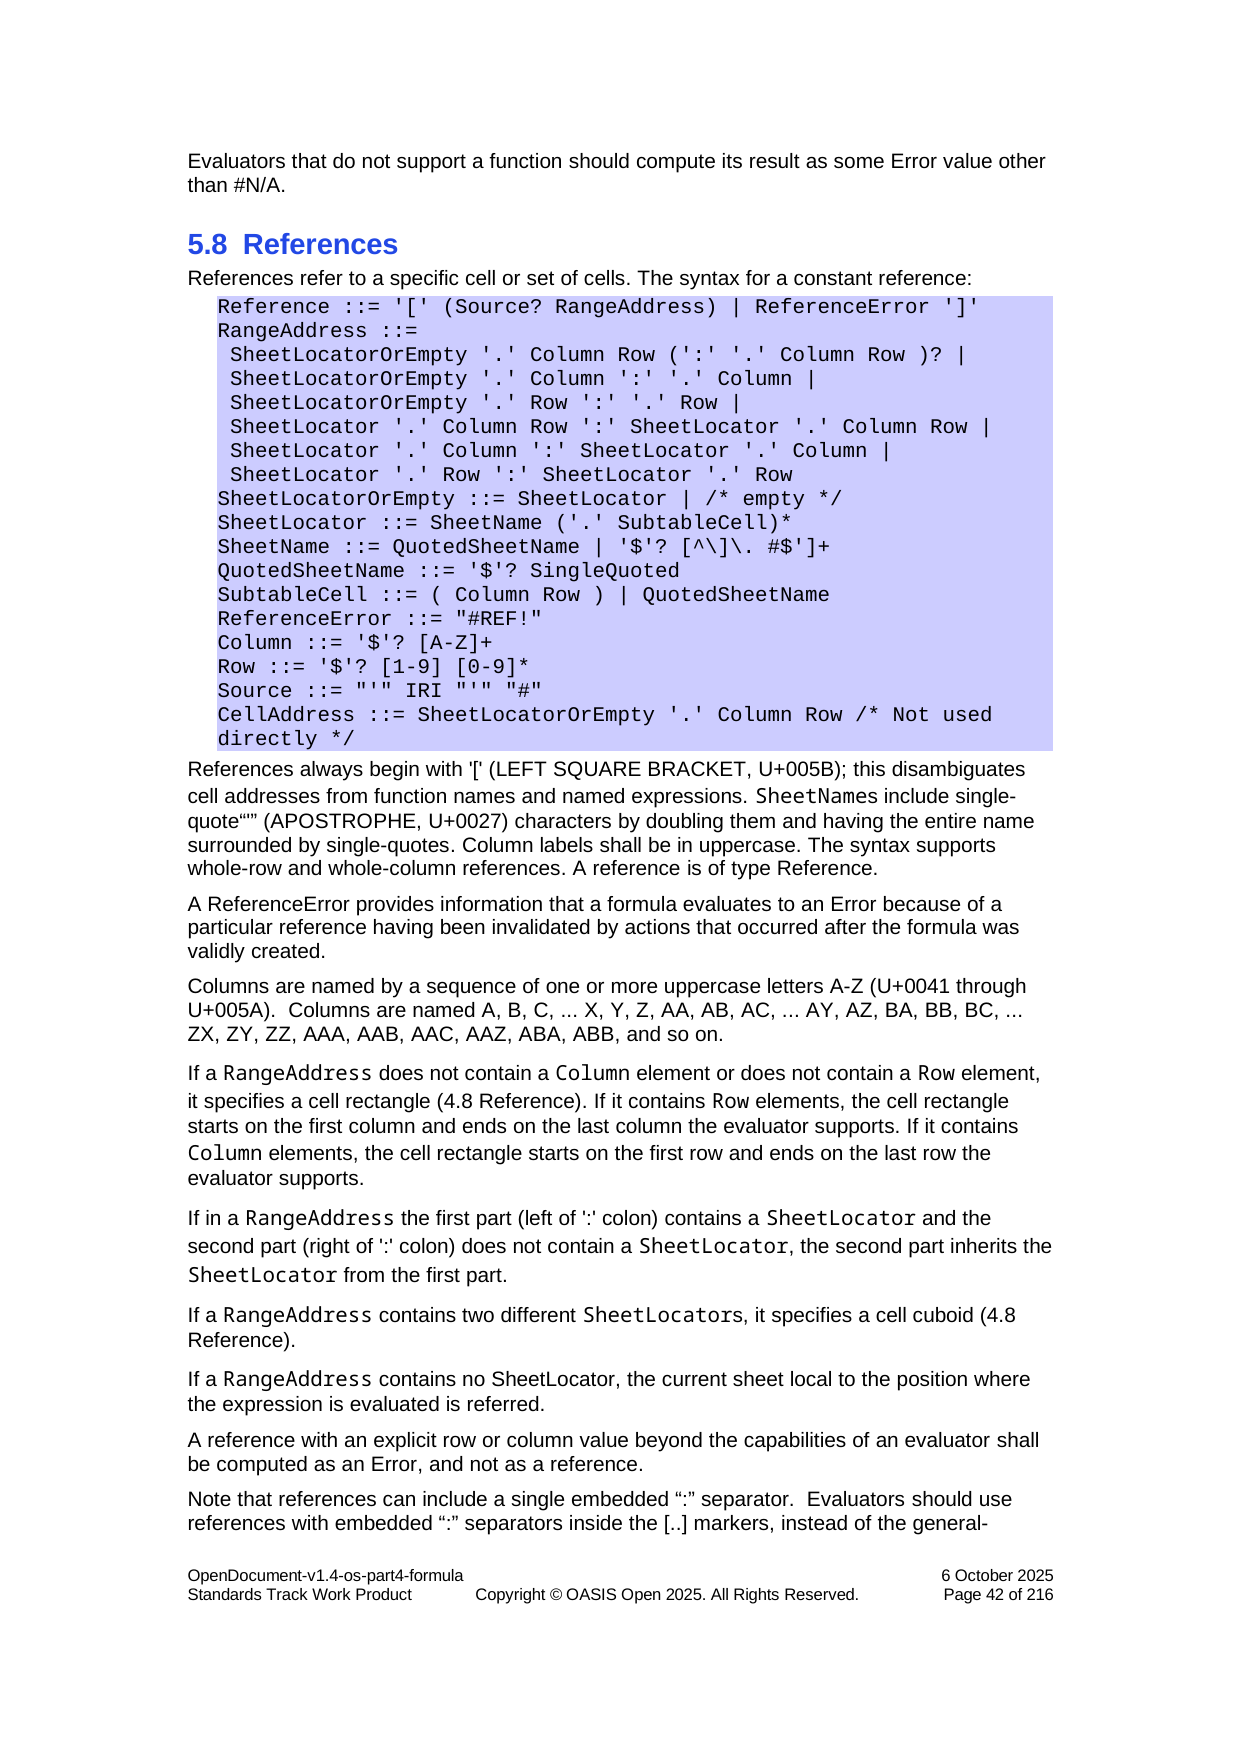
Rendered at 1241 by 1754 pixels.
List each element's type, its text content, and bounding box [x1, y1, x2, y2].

text Note that references can include a single embedded “:” separator. Evaluators should use references with embedded “:” separators inside the [..] markers, instead of the general- [187, 1488, 1053, 1535]
text Column ::= '$'? [A-Z]+ [217, 632, 1053, 656]
subtitle References [187, 228, 1053, 261]
text SheetLocatorOrEmpty ::= SheetLocator | /* empty */ [217, 488, 1053, 512]
text SheetLocator ::= SheetName ('.' SubtableCell)* [217, 512, 1053, 536]
text A ReferenceError provides information that a formula evaluates to an Error because of a particular reference having been invalidated by actions that occurred after the formula was validly created. [187, 892, 1053, 963]
text Columns are named by a sequence of one or more uppercase letters A-Z (U+0041 through U+005A). Columns are named A, B, C, ... X, Y, Z, AA, AB, AC, ... AY, AZ, BA, BB, BC, ... ZX, ZY, ZZ, AAA, AAB, AAC, AAZ, ABA, ABB, and so on. [187, 975, 1053, 1046]
text If in a RangeAddress the first part (left of ':' colon) contains a SheetLocator and the second part (right of ':' colon) does not contain a SheetLocator, the second part inherits the SheetLocator from the first part. [187, 1202, 1053, 1288]
text Evaluators that do not support a function should compute its result as some Error value other than #N/A. [187, 150, 1053, 197]
text ReferenceError ::= "#REF!" [217, 608, 1053, 632]
text If a RangeAddress contains no SheetLocator, the current sheet local to the position where the expression is evaluated is referred. [187, 1364, 1053, 1416]
text QuotedSheetName ::= '$'? SingleQuoted [217, 560, 1053, 584]
text References always begin with '[' (LEFT SQUARE BRACKET, U+005B); this disambiguates cell addresses from function names and named expressions. SheetNames include single-quote“'” (APOSTROPHE, U+0027) characters by doubling them and having the entire name surrounded by single-quotes. Column labels shall be in uppercase. The syntax supports whole-row and whole-column references. A reference is of type Reference. [187, 757, 1053, 880]
text Source ::= "'" IRI "'" "#" [217, 679, 1053, 703]
text A reference with an explicit row or column value beyond the capabilities of an evaluator shall be computed as an Error, and not as a reference. [187, 1428, 1053, 1476]
text References refer to a specific cell or set of cells. The syntax for a constant reference: [187, 267, 1053, 290]
text Row ::= '$'? [1-9] [0-9]* [217, 656, 1053, 679]
text SubtableCell ::= ( Column Row ) | QuotedSheetName [217, 584, 1053, 608]
text SheetName ::= QuotedSheetName | '$'? [^\]\. #$']+ [217, 536, 1053, 560]
text If a RangeAddress contains two different SheetLocators, it specifies a cell cuboid (4.8 Reference). [187, 1300, 1053, 1352]
text RangeAddress ::= SheetLocatorOrEmpty '.' Column Row (':' '.' Column Row )? | SheetLocatorOrEmpty '.' Column ':' '.' Column | SheetLocatorOrEmpty '.' Row ':' '.' Row | SheetLocator '.' Column Row ':' SheetLocator '.' Column Row | SheetLocator '.' Column ':' SheetLocator '.' Column | SheetLocator '.' Row ':' SheetLocator '.' Row [217, 320, 1053, 488]
text CellAddress ::= SheetLocatorOrEmpty '.' Column Row /* Not used directly */ [217, 703, 1053, 751]
text Reference ::= '[' (Source? RangeAddress) | ReferenceError ']' [217, 296, 1053, 320]
text If a RangeAddress does not contain a Column element or does not contain a Row element, it specifies a cell rectangle (4.8 Reference). If it contains Row elements, the cell rectangle starts on the first column and ends on the last column the evaluator supports. If it contains Column elements, the cell rectangle starts on the first row and ends on the last row the evaluator supports. [187, 1058, 1053, 1190]
